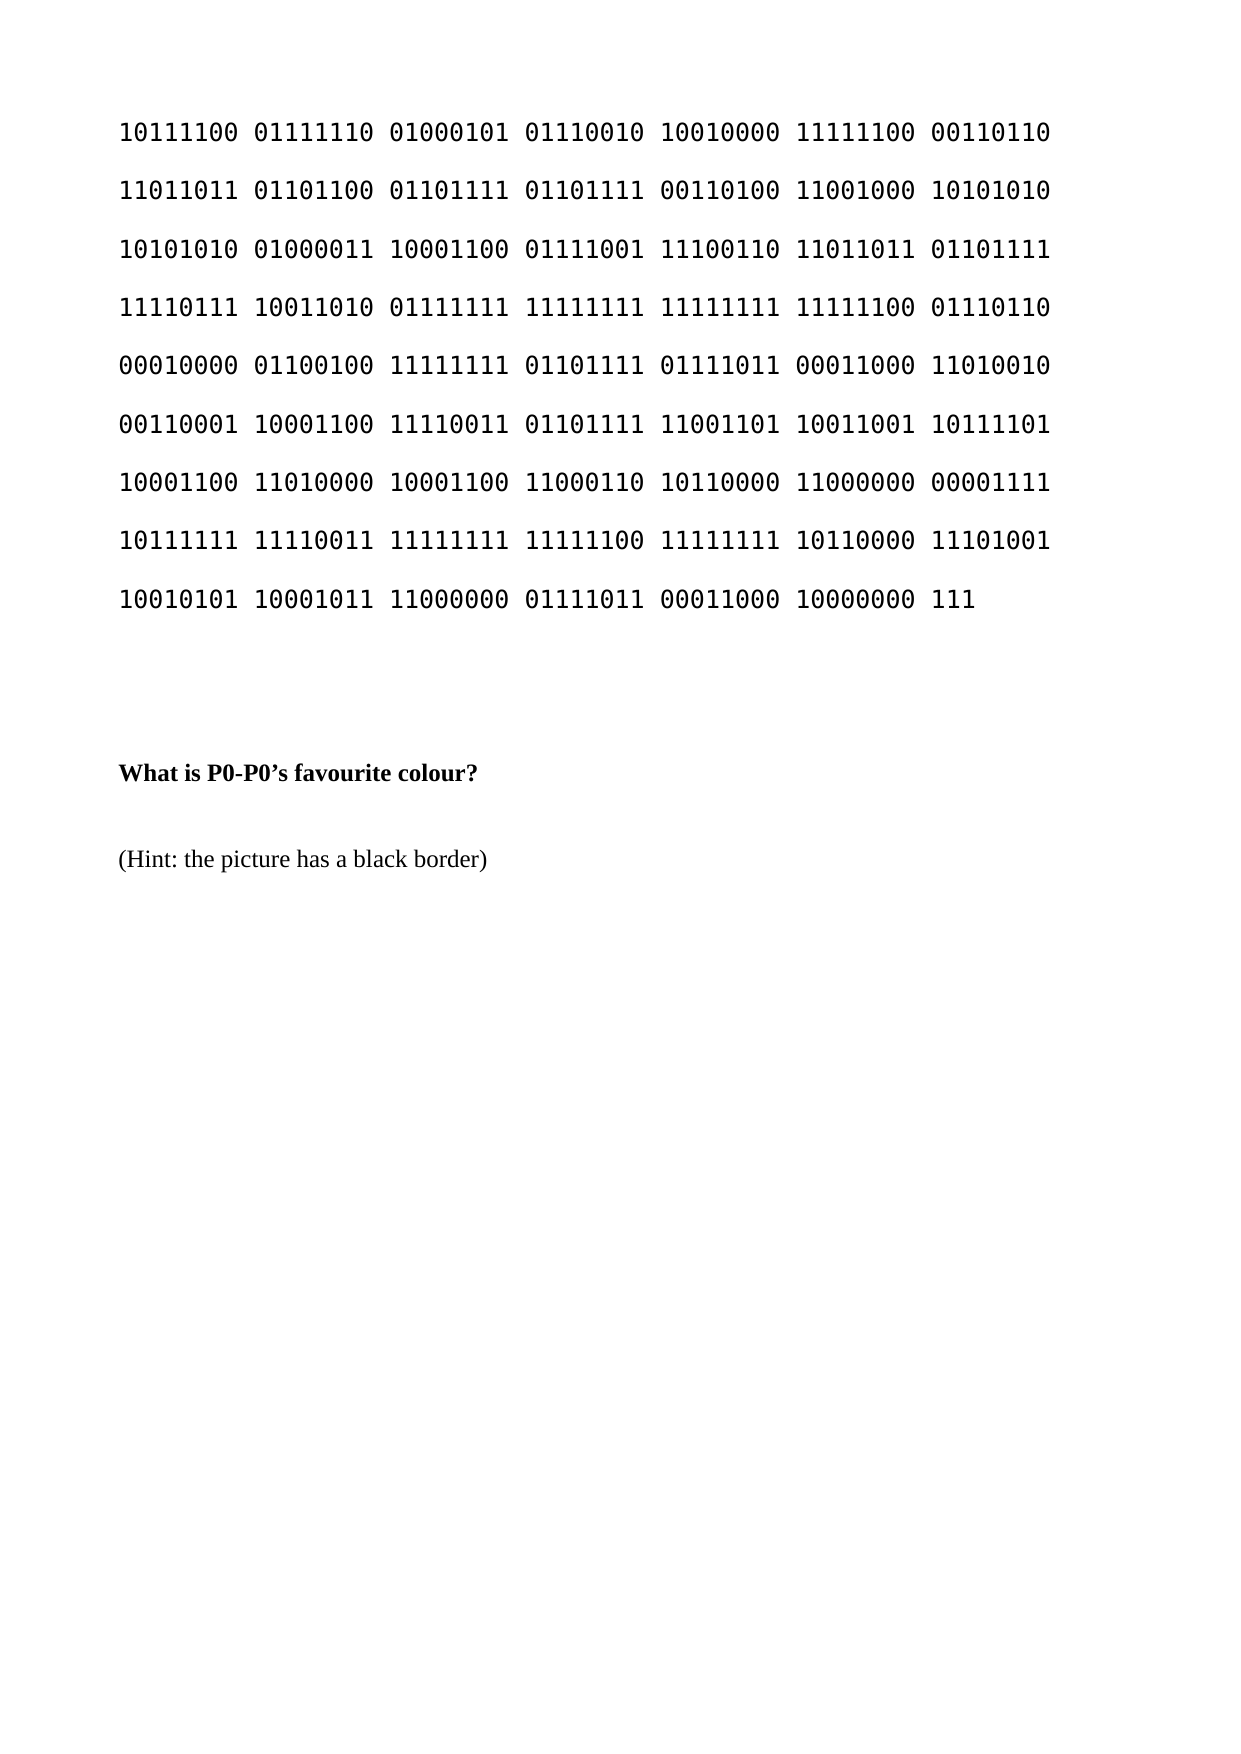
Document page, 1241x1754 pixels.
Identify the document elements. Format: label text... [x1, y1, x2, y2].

text What is P0-P0’s favourite colour? [118, 758, 1122, 787]
text 10111100 01111110 01000101 01110010 10010000 11111100 00110110 11011011 01101100 01101111 01101111 00110100 11001000 10101010 10101010 01000011 10001100 01111001 11100110 11011011 01101111 11110111 10011010 01111111 11111111 11111111 11111100 01110110 00010000 01100100 11111111 01101111 01111011 00011000 11010010 00110001 10001100 11110011 01101111 11001101 10011001 10111101 10001100 11010000 10001100 11000110 10110000 11000000 00001111 10111111 11110011 11111111 11111100 11111111 10110000 11101001 10010101 10001011 11000000 01111011 00011000 10000000 111 [118, 118, 1122, 614]
text (Hint: the picture has a black border) [118, 844, 1122, 873]
